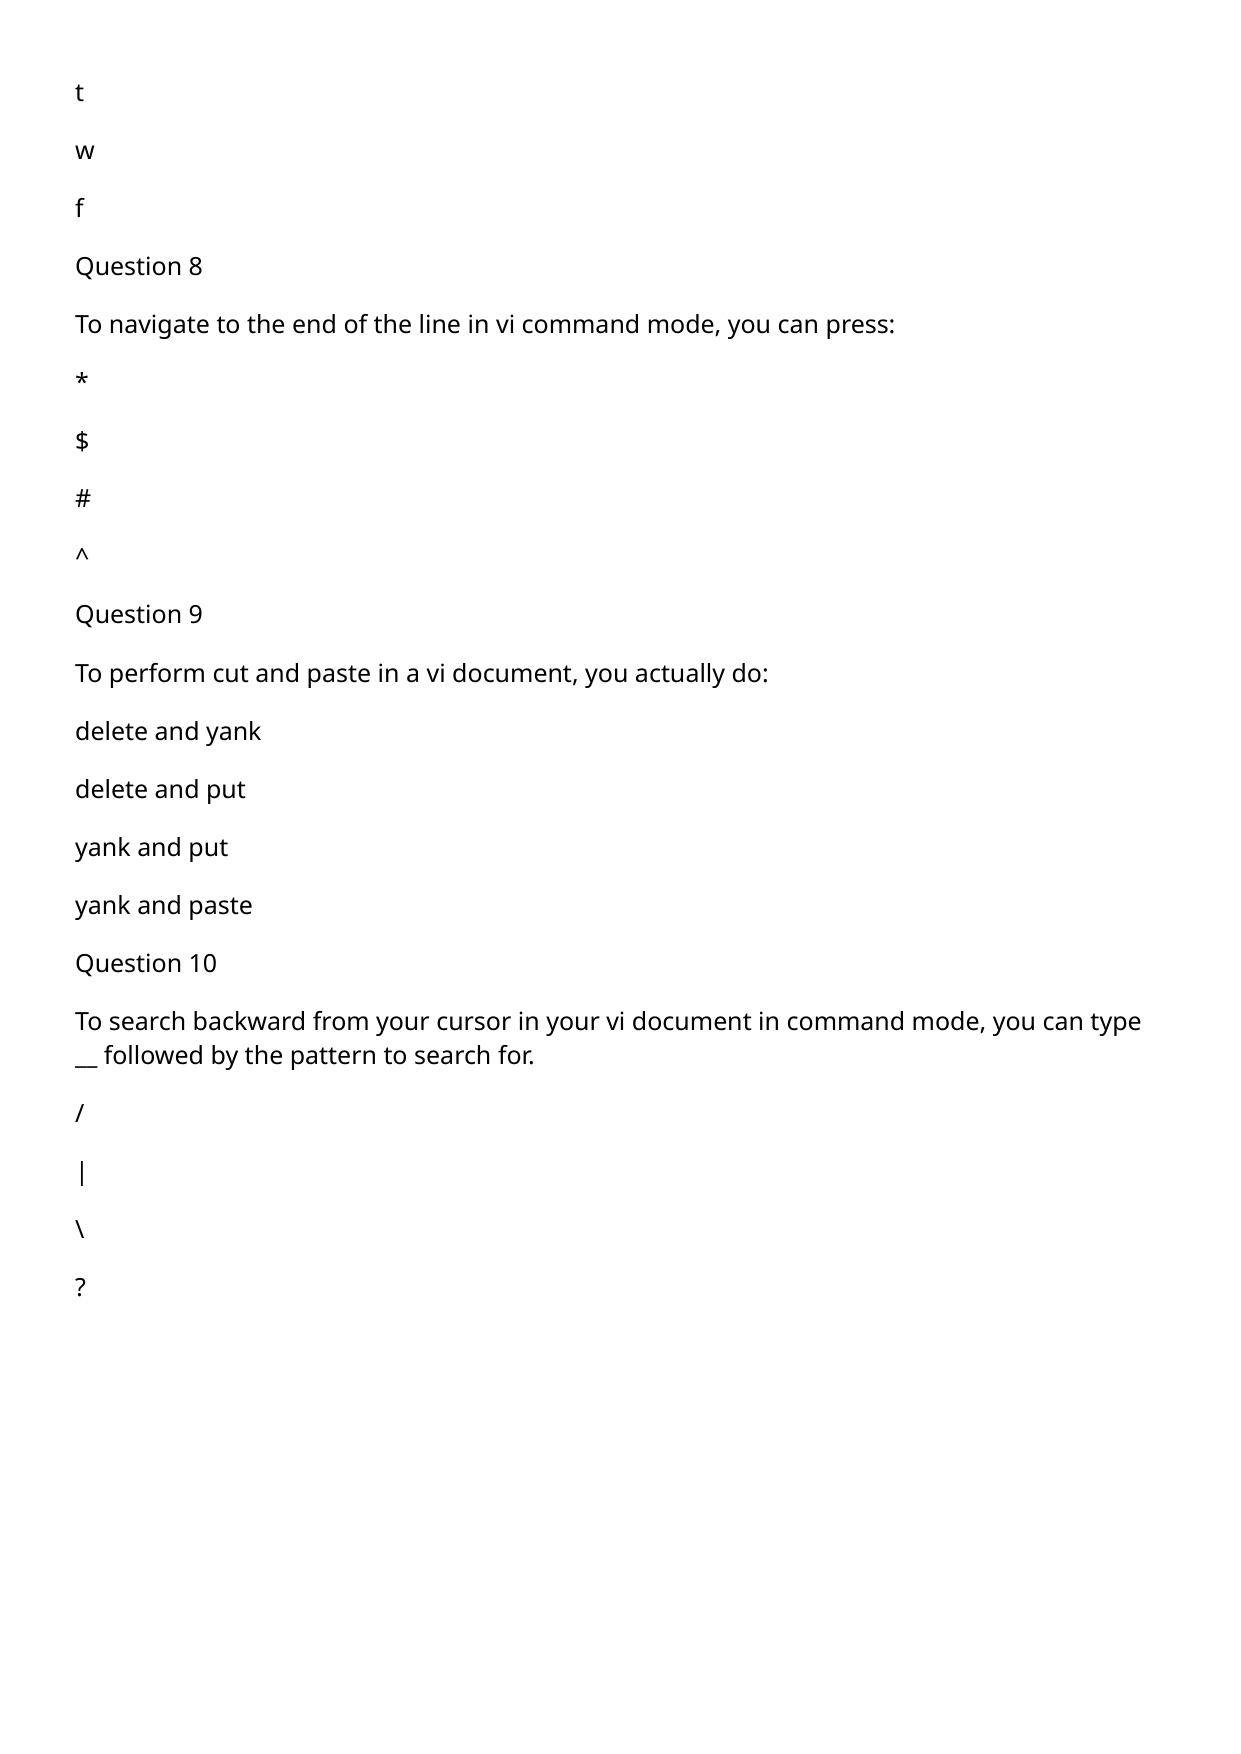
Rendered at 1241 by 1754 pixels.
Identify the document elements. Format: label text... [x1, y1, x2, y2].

text t [75, 75, 1165, 109]
text Question 9 [75, 597, 1165, 631]
text delete and yank [75, 713, 1165, 747]
text # [75, 481, 1165, 515]
text To navigate to the end of the line in vi command mode, you can press: [75, 307, 1165, 341]
text yank and put [75, 829, 1165, 863]
text Question 10 [75, 945, 1165, 979]
text / [75, 1095, 1165, 1129]
text f [75, 191, 1165, 225]
text yank and paste [75, 887, 1165, 921]
text To perform cut and paste in a vi document, you actually do: [75, 655, 1165, 689]
text Question 8 [75, 249, 1165, 283]
text delete and put [75, 771, 1165, 805]
text ^ [75, 539, 1165, 573]
text * [75, 365, 1165, 399]
text To search backward from your cursor in your vi document in command mode, you can type __ followed by the pattern to search for. [75, 1003, 1165, 1071]
text \ [75, 1211, 1165, 1246]
text $ [75, 423, 1165, 457]
text w [75, 133, 1165, 167]
text | [75, 1153, 1165, 1187]
text ? [75, 1269, 1165, 1303]
